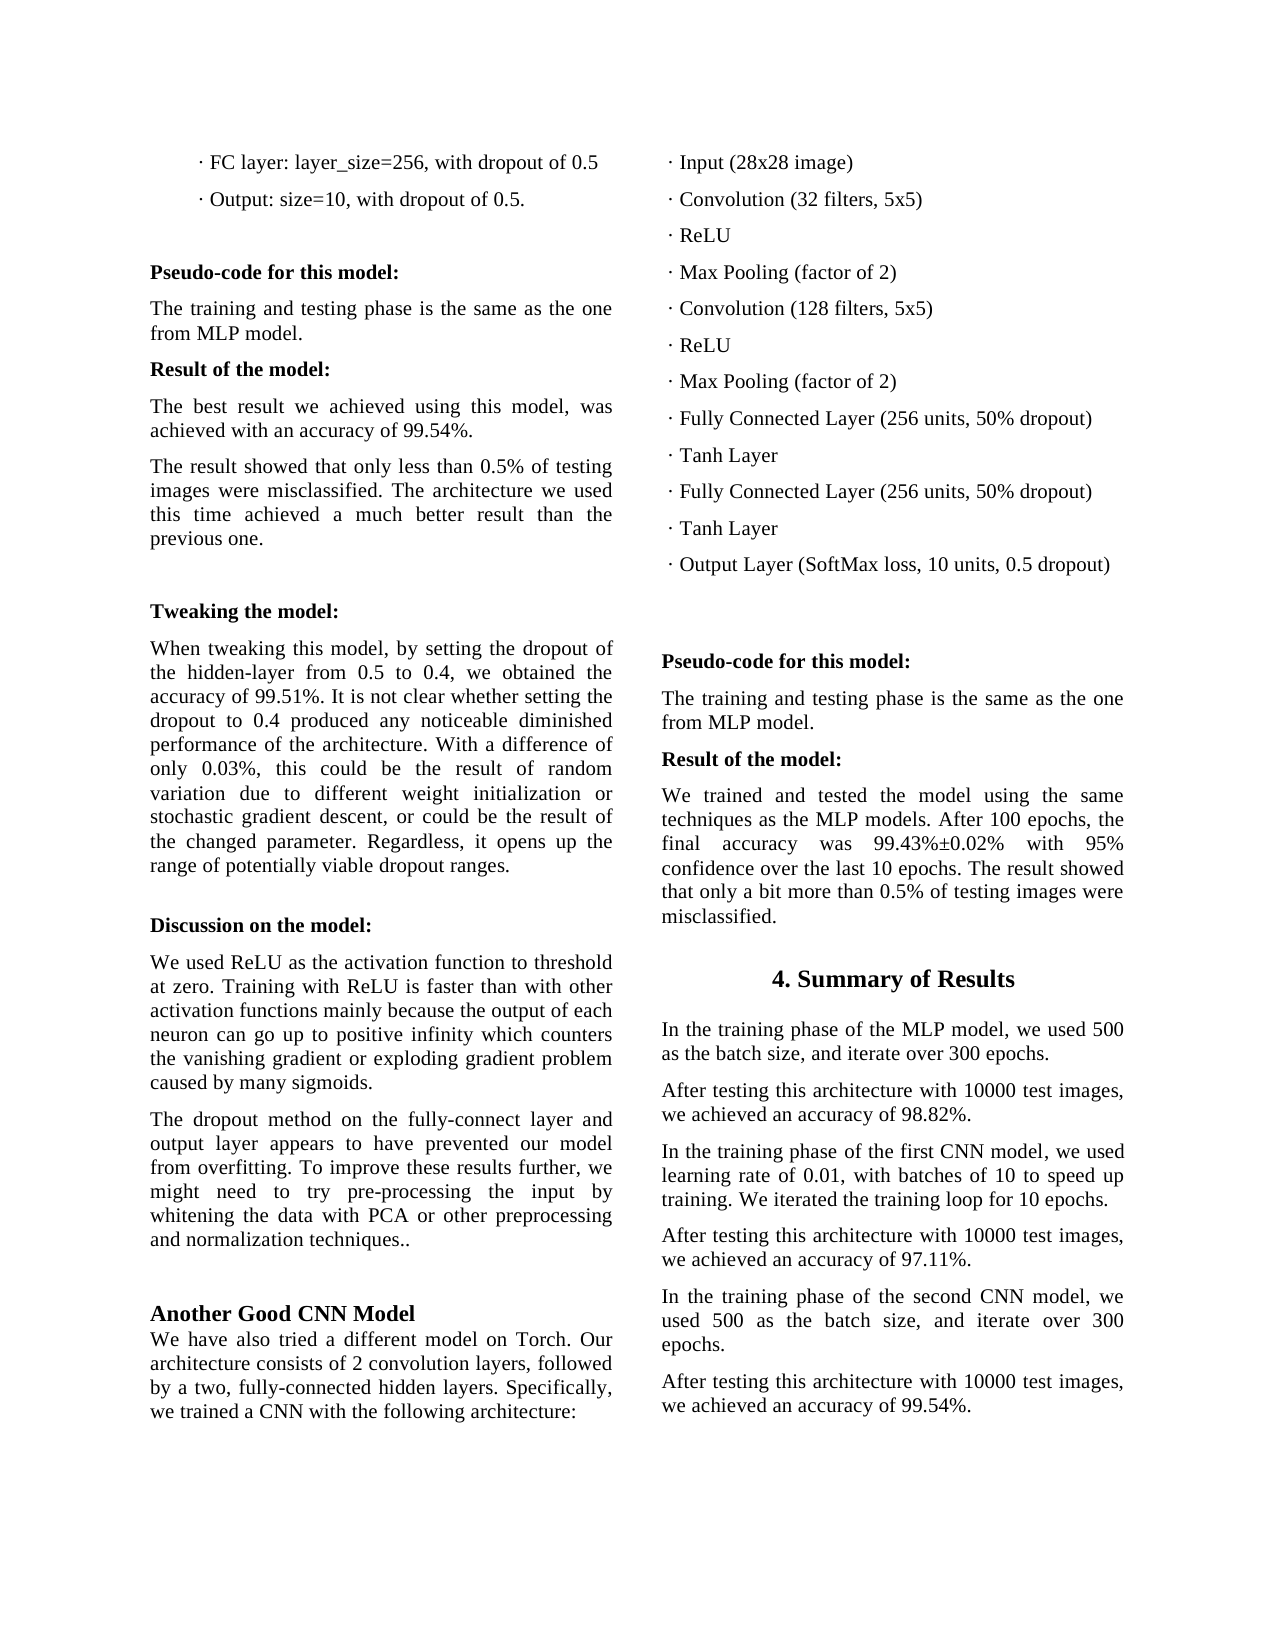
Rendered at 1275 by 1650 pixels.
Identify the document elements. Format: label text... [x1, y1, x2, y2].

text After testing this architecture with 10000 test images, we achieved an accuracy of 97.11%. [661, 1223, 1125, 1271]
text We used ReLU as the activation function to threshold at zero. Training with ReLU is faster than with other activation functions mainly because the output of each neuron can go up to positive infinity which counters the vanishing gradient or exploding gradient problem caused by many sigmoids. [150, 950, 613, 1094]
text We trained and tested the model using the same techniques as the MLP models. After 100 epochs, the final accuracy was 99.43%±0.02% with 95% confidence over the last 10 epochs. The result showed that only a bit more than 0.5% of testing images were misclassified. [661, 783, 1125, 927]
subtitle 4. Summary of Results [661, 964, 1125, 993]
text We have also tried a different model on Torch. Our architecture consists of 2 convolution layers, followed by a two, fully-connected hidden layers. Specifically, we trained a CNN with the following architecture: [150, 1327, 613, 1423]
text · Output: size=10, with dropout of 0.5. [197, 187, 613, 211]
text In the training phase of the second CNN model, we used 500 as the batch size, and iterate over 300 epochs. [661, 1284, 1125, 1356]
text When tweaking this model, by setting the dropout of the hidden-layer from 0.5 to 0.4, we obtained the accuracy of 99.51%. It is not clear whether setting the dropout to 0.4 produced any noticeable diminished performance of the architecture. With a difference of only 0.03%, this could be the result of random variation due to different weight initialization or stochastic gradient descent, or could be the result of the changed parameter. Regardless, it opens up the range of potentially viable dropout ranges. [150, 636, 613, 877]
text · Tanh Layer [661, 516, 1125, 540]
text In the training phase of the first CNN model, we used learning rate of 0.01, with batches of 10 to speed up training. We iterated the training loop for 10 epochs. [661, 1138, 1125, 1211]
text · FC layer: layer_size=256, with dropout of 0.5 [197, 150, 613, 174]
text Pseudo-code for this model: [150, 260, 613, 284]
text The training and testing phase is the same as the one from MLP model. [661, 686, 1125, 734]
text · Max Pooling (factor of 2) [661, 369, 1125, 393]
text The training and testing phase is the same as the one from MLP model. [150, 296, 613, 344]
text Result of the model: [661, 747, 1125, 771]
text The best result we achieved using this model, was achieved with an accuracy of 99.54%. [150, 393, 613, 442]
text · Convolution (128 filters, 5x5) [661, 296, 1125, 320]
text · Tanh Layer [661, 442, 1125, 467]
text · ReLU [661, 333, 1125, 357]
text · Fully Connected Layer (256 units, 50% dropout) [661, 479, 1125, 503]
text · ReLU [661, 223, 1125, 247]
text After testing this architecture with 10000 test images, we achieved an accuracy of 98.82%. [661, 1078, 1125, 1126]
text Discussion on the model: [150, 913, 613, 937]
text The dropout method on the fully-connect layer and output layer appears to have prevented our model from overfitting. To improve these results further, we might need to try pre-processing the input by whitening the data with PCA or other preprocessing and normalization techniques.. [150, 1107, 613, 1251]
text · Max Pooling (factor of 2) [661, 260, 1125, 284]
text · Fully Connected Layer (256 units, 50% dropout) [661, 406, 1125, 430]
text · Output Layer (SoftMax loss, 10 units, 0.5 dropout) [661, 552, 1125, 576]
text Pseudo-code for this model: [661, 649, 1125, 673]
text In the training phase of the MLP model, we used 500 as the batch size, and iterate over 300 epochs. [661, 1017, 1125, 1065]
text · Convolution (32 filters, 5x5) [661, 187, 1125, 211]
text After testing this architecture with 10000 test images, we achieved an accuracy of 99.54%. [661, 1368, 1125, 1417]
text Result of the model: [150, 357, 613, 381]
text · Input (28x28 image) [661, 150, 1125, 174]
subtitle Another Good CNN Model [150, 1300, 613, 1327]
text The result showed that only less than 0.5% of testing images were misclassified. The architecture we used this time achieved a much better result than the previous one. [150, 454, 613, 550]
text Tweaking the model: [150, 599, 613, 623]
